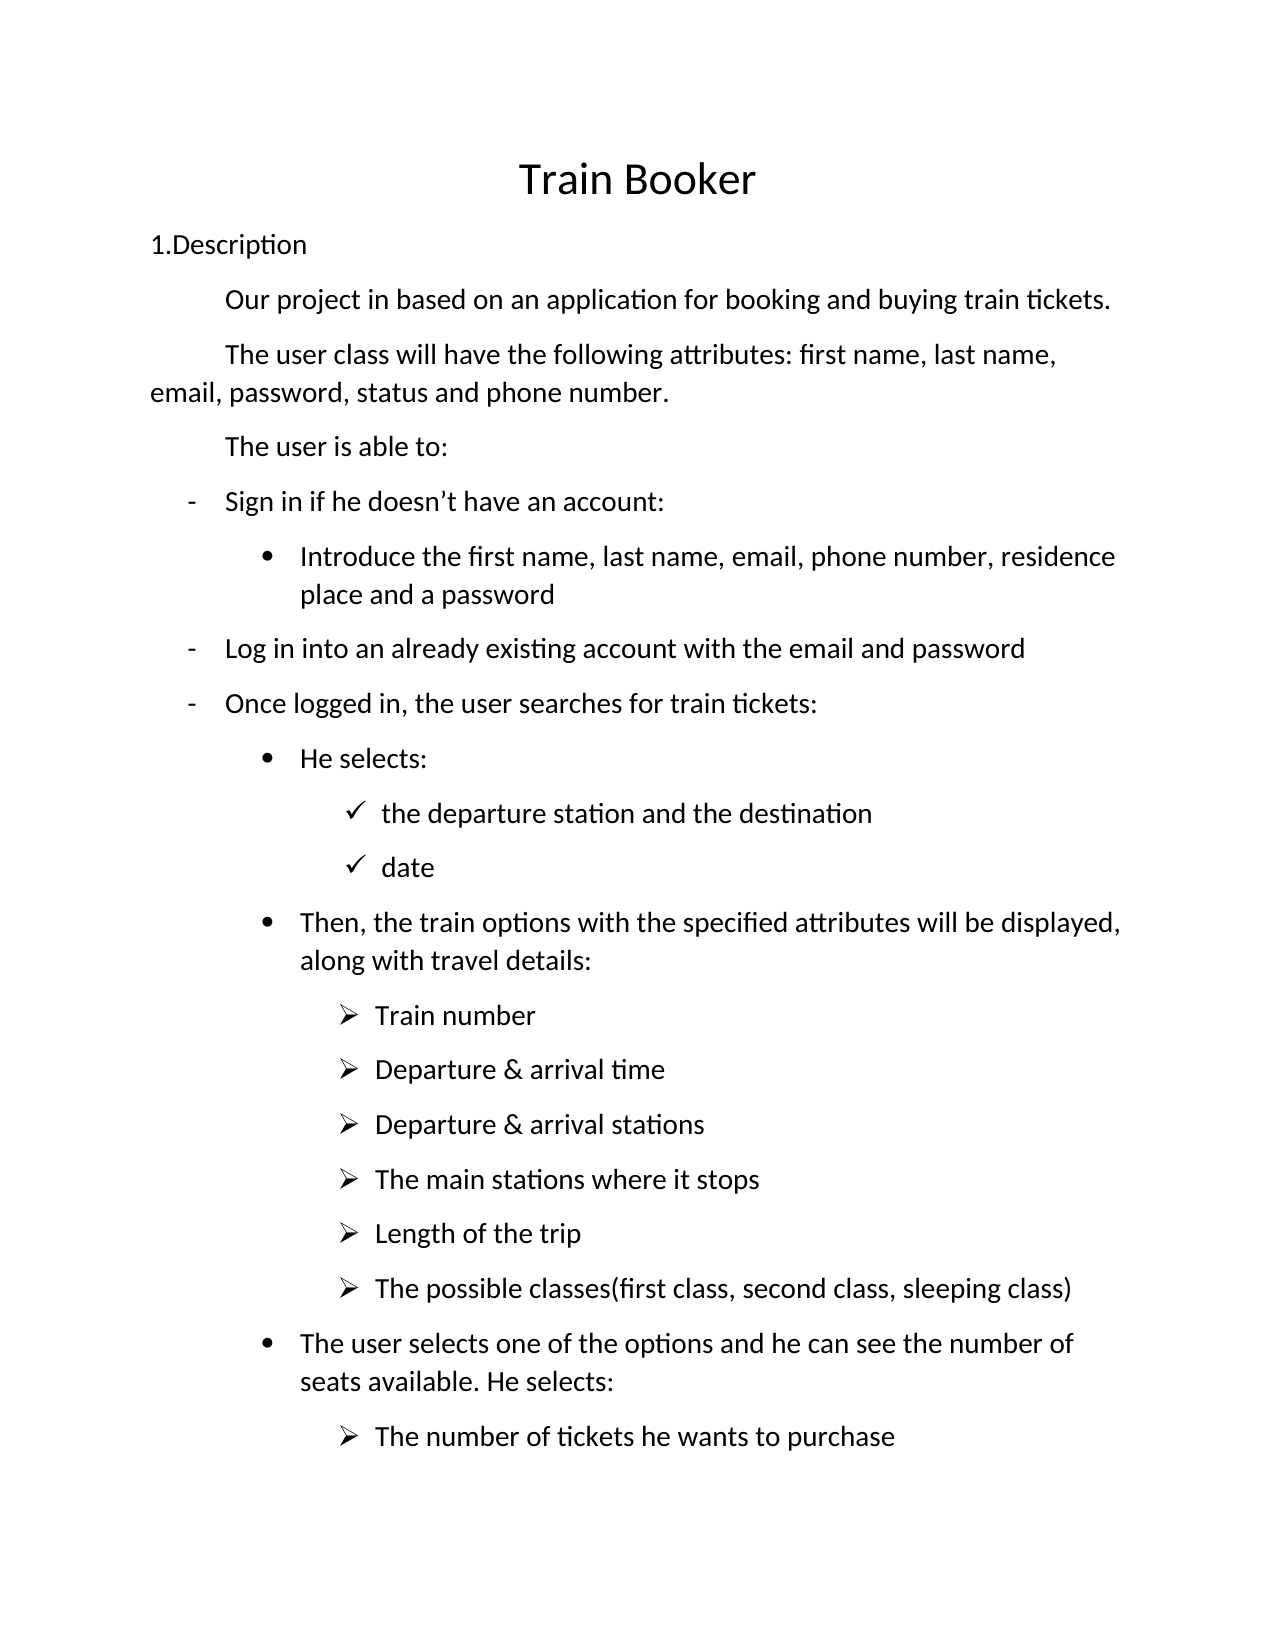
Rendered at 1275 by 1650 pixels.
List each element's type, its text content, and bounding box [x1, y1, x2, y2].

list Length of the trip [337, 1216, 1125, 1251]
list the departure station and the destination [344, 795, 1125, 830]
text Train Booker [150, 150, 1125, 206]
list Log in into an already existing account with the email and password [187, 631, 1125, 666]
text The user is able to: [150, 428, 1125, 464]
list Departure & arrival time [337, 1051, 1125, 1087]
list Introduce the first name, last name, email, phone number, residence place and a password [262, 538, 1125, 612]
list The possible classes(first class, second class, sleeping class) [337, 1270, 1125, 1306]
list Departure & arrival stations [337, 1106, 1125, 1142]
list The main stations where it stops [337, 1161, 1125, 1196]
text Our project in based on an application for booking and buying train tickets. [150, 281, 1125, 317]
list Once logged in, the user searches for train tickets: [187, 685, 1125, 721]
list Sign in if he doesn’t have an account: [187, 483, 1125, 519]
list date [344, 849, 1125, 885]
text The user class will have the following attributes: first name, last name, email, password, status and phone number. [150, 336, 1125, 409]
text 1.Description [150, 226, 1125, 262]
list Train number [337, 997, 1125, 1032]
list The user selects one of the options and he can see the number of seats available. He selects: [262, 1325, 1125, 1398]
list The number of tickets he wants to purchase [337, 1418, 1125, 1453]
list Then, the train options with the specified attributes will be displayed, along with travel details: [262, 904, 1125, 978]
list He selects: [262, 740, 1125, 776]
